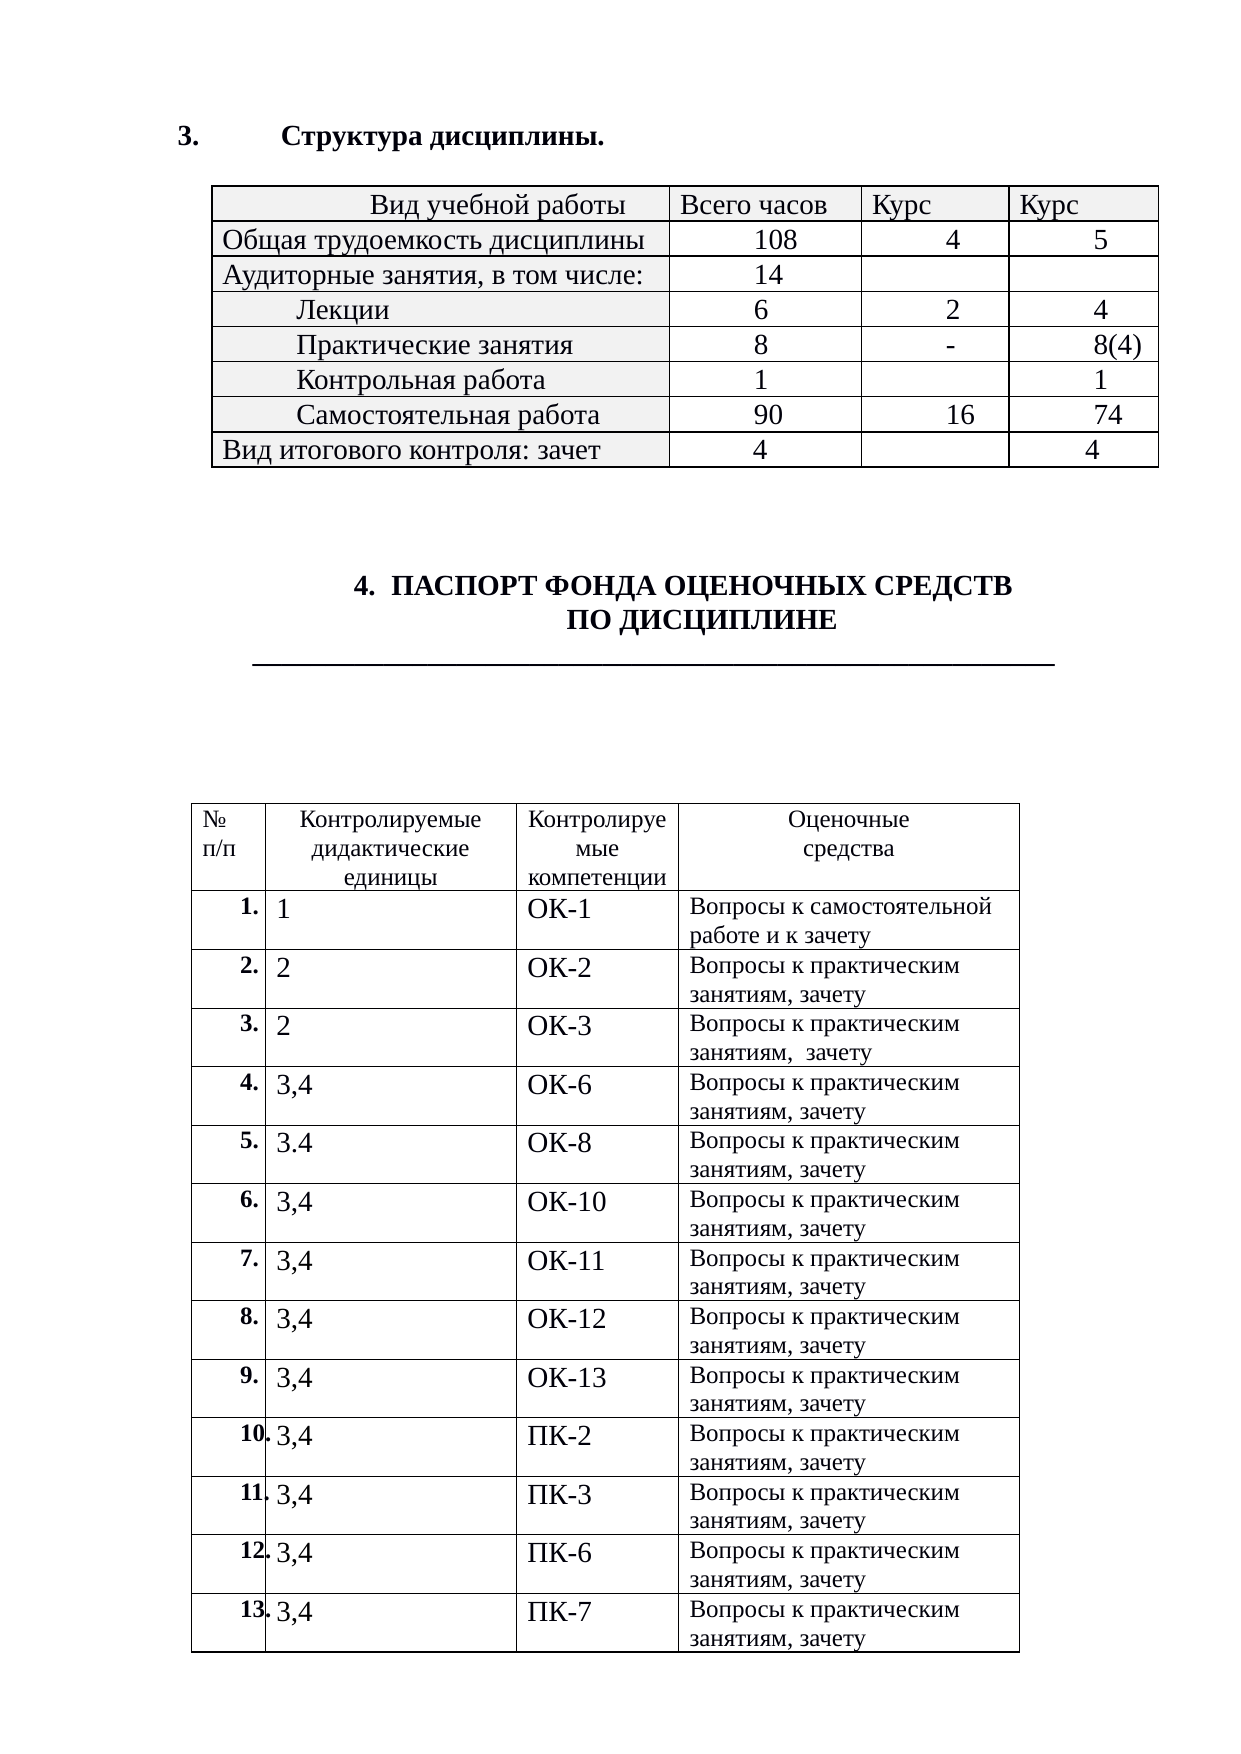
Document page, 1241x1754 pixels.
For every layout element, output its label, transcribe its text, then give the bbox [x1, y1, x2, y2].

table_cell ОК-11 [517, 1243, 678, 1300]
table_header Контролируемые компетенции [517, 804, 678, 890]
table_cell 3,4 [266, 1477, 516, 1534]
table_cell 1 [1010, 362, 1158, 396]
table_cell 6 [670, 292, 861, 326]
table_cell ОК-2 [517, 950, 678, 1007]
table_cell [192, 1243, 265, 1300]
table_cell Вопросы к практическим занятиям, зачету [679, 1243, 1019, 1300]
table_cell Вопросы к практическим занятиям, зачету [679, 950, 1019, 1007]
table_cell Вопросы к самостоятельной работе и к зачету [679, 891, 1019, 949]
table_cell 16 [862, 397, 1008, 431]
table_header Курс [862, 187, 1008, 220]
table_cell 1 [670, 362, 861, 396]
table_cell 108 [670, 222, 861, 255]
table_cell - [862, 327, 1008, 361]
table_cell 4 [670, 433, 861, 466]
table_cell 3,4 [266, 1184, 516, 1242]
table_cell Лекции [213, 292, 669, 326]
table_header Курс [1010, 187, 1158, 220]
table_cell [192, 1184, 265, 1242]
table_header № п/п [192, 804, 265, 890]
table_cell Вопросы к практическим занятиям, зачету [679, 1360, 1019, 1417]
table_cell ОК-3 [517, 1009, 678, 1066]
table_cell 14 [670, 257, 861, 291]
table_cell 3,4 [266, 1360, 516, 1417]
table_cell 3,4 [266, 1243, 516, 1300]
table_cell 74 [1010, 397, 1158, 431]
table_cell Вопросы к практическим занятиям, зачету [679, 1301, 1019, 1359]
table_cell Вопросы к практическим занятиям, зачету [679, 1184, 1019, 1242]
table_cell Вопросы к практическим занятиям, зачету [679, 1477, 1019, 1534]
list ПАСПОРТ ФОНДА ОЦЕНОЧНЫХ СРЕДСТВ [215, 568, 1152, 602]
table_cell Вопросы к практическим занятиям, зачету [679, 1418, 1019, 1476]
table_cell Вопросы к практическим занятиям, зачету [679, 1535, 1019, 1593]
table_cell 8(4) [1010, 327, 1158, 361]
table_cell 4 [1010, 433, 1158, 466]
table_cell 90 [670, 397, 861, 431]
table_header Вид учебной работы [213, 187, 669, 220]
table_cell 3,4 [266, 1535, 516, 1593]
table_cell [192, 1126, 265, 1183]
table_cell Общая трудоемкость дисциплины [213, 222, 669, 255]
table_cell ПК-3 [517, 1477, 678, 1534]
table_cell ОК-8 [517, 1126, 678, 1183]
table_cell ОК-10 [517, 1184, 678, 1242]
table_cell [192, 1360, 265, 1417]
table_cell Практические занятия [213, 327, 669, 361]
table_cell [862, 257, 1008, 291]
table_cell ОК-13 [517, 1360, 678, 1417]
table_cell Аудиторные занятия, в том числе: [213, 257, 669, 291]
table_cell [192, 1418, 265, 1476]
list Структура дисциплины. [177, 118, 1152, 152]
table_cell [192, 1301, 265, 1359]
table_cell 8 [670, 327, 861, 361]
table_cell ПК-2 [517, 1418, 678, 1476]
table_cell Вопросы к практическим занятиям, зачету [679, 1594, 1019, 1651]
table_cell 3,4 [266, 1067, 516, 1124]
table_cell 4 [1010, 292, 1158, 326]
table_header Контролируемые дидактические единицы [266, 804, 516, 890]
table_cell [192, 1009, 265, 1066]
table_cell 5 [1010, 222, 1158, 255]
table_cell [192, 950, 265, 1007]
table_cell 3.4 [266, 1126, 516, 1183]
table_cell 1 [266, 891, 516, 949]
table_cell 3,4 [266, 1594, 516, 1651]
table_cell Вопросы к практическим занятиям, зачету [679, 1067, 1019, 1124]
table_cell [192, 1477, 265, 1534]
table_cell Вопросы к практическим занятиям, зачету [679, 1009, 1019, 1066]
text ПО ДИСЦИПЛИНЕ [252, 602, 1152, 635]
table_cell [192, 1535, 265, 1593]
table_cell Вид итогового контроля: зачет [213, 433, 669, 466]
table_cell 3,4 [266, 1301, 516, 1359]
table_cell 3,4 [266, 1418, 516, 1476]
table_cell ПК-6 [517, 1535, 678, 1593]
table_cell Вопросы к практическим занятиям, зачету [679, 1126, 1019, 1183]
table_cell 2 [266, 1009, 516, 1066]
table_header Оценочные средства [679, 804, 1019, 890]
table_cell [192, 1067, 265, 1124]
table_cell [192, 1594, 265, 1651]
table_cell ПК-7 [517, 1594, 678, 1651]
table_cell Контрольная работа [213, 362, 669, 396]
table_cell Самостоятельная работа [213, 397, 669, 431]
table_cell 2 [266, 950, 516, 1007]
table_header Всего часов [670, 187, 861, 220]
table_cell ОК-6 [517, 1067, 678, 1124]
table_cell [1010, 257, 1158, 291]
table_cell [862, 433, 1008, 466]
table_cell ОК-12 [517, 1301, 678, 1359]
table_cell ОК-1 [517, 891, 678, 949]
table_cell 2 [862, 292, 1008, 326]
table_cell 4 [862, 222, 1008, 255]
table_cell [192, 891, 265, 949]
text _______________________________________________________ [252, 635, 1152, 669]
table_cell [862, 362, 1008, 396]
